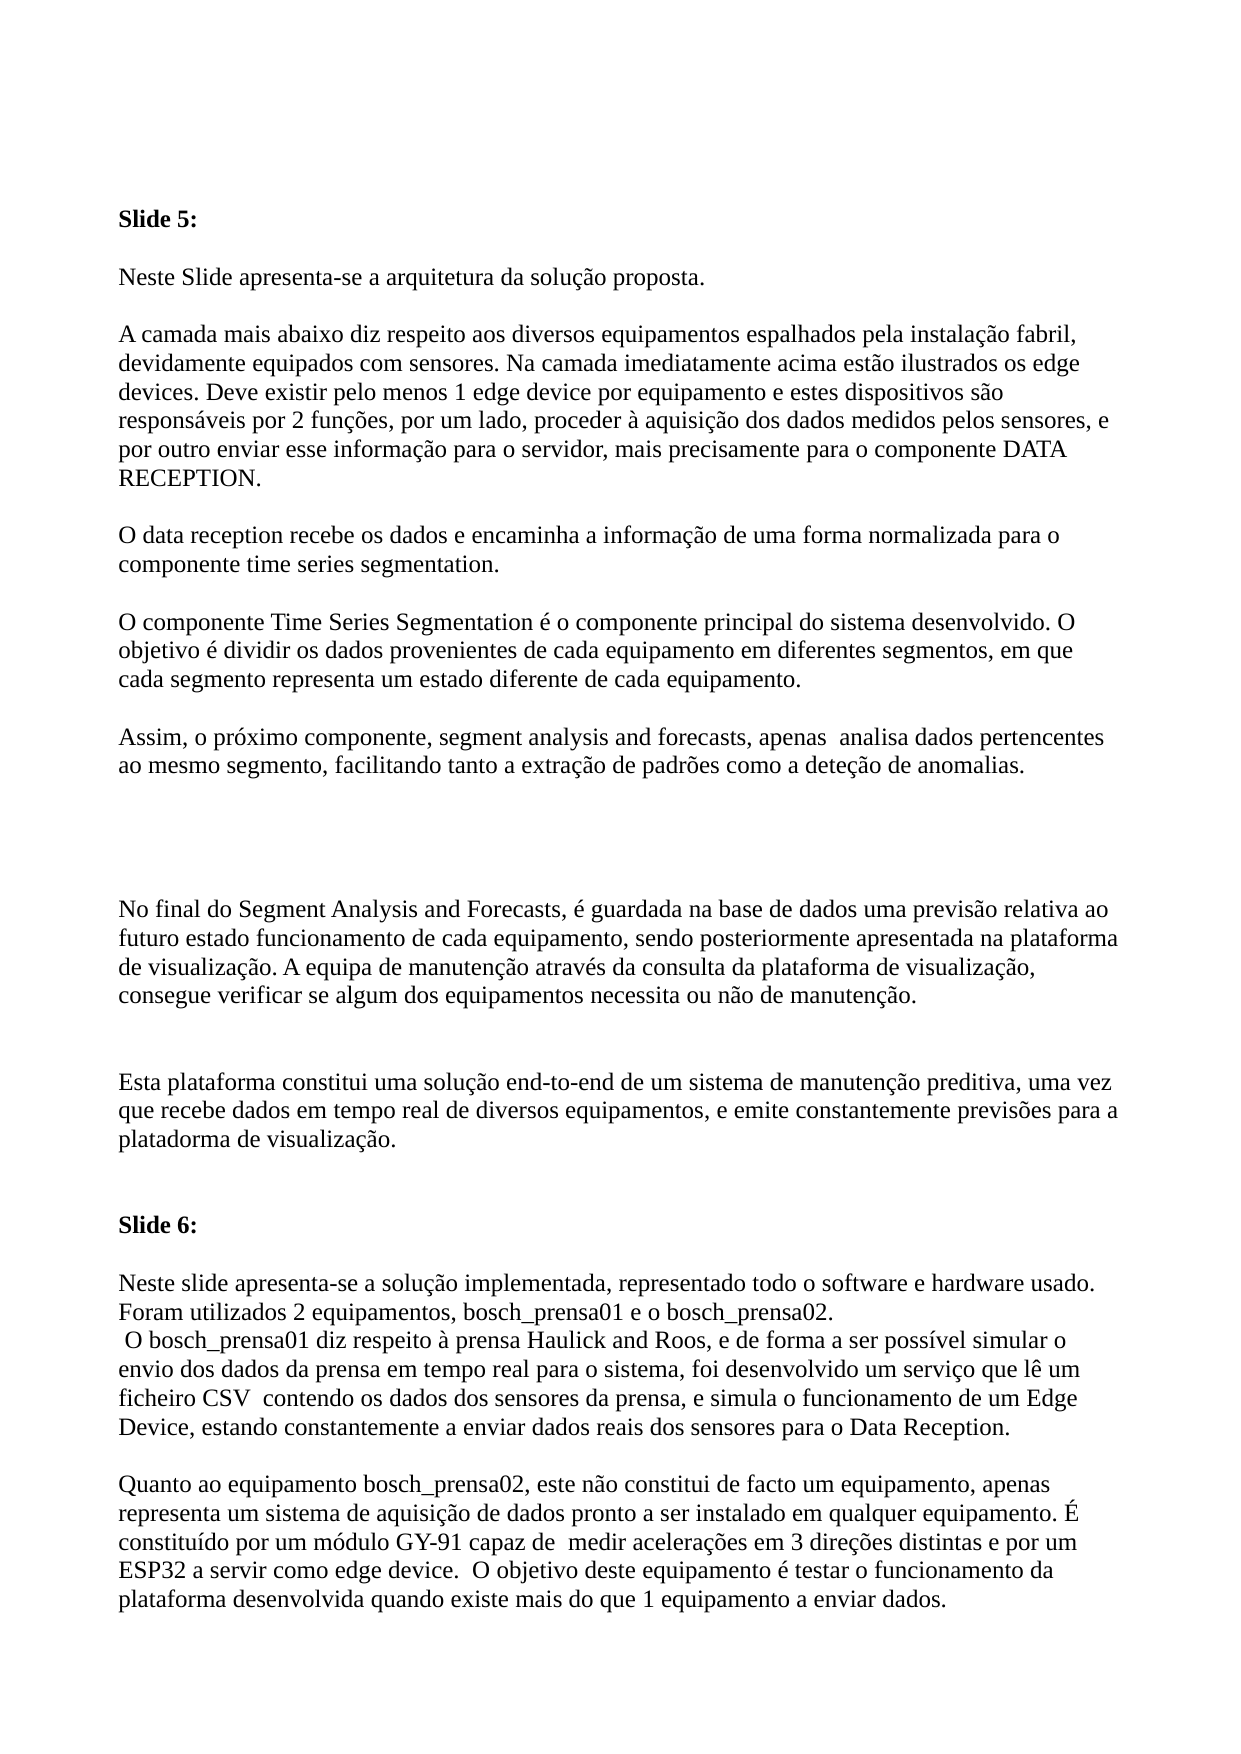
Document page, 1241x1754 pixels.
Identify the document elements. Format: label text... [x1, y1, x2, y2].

text Neste Slide apresenta-se a arquitetura da solução proposta. [118, 262, 1122, 291]
text O componente Time Series Segmentation é o componente principal do sistema desenvolvido. O objetivo é dividir os dados provenientes de cada equipamento em diferentes segmentos, em que cada segmento representa um estado diferente de cada equipamento. [118, 607, 1122, 693]
text O bosch_prensa01 diz respeito à prensa Haulick and Roos, e de forma a ser possível simular o envio dos dados da prensa em tempo real para o sistema, foi desenvolvido um serviço que lê um ficheiro CSV contendo os dados dos sensores da prensa, e simula o funcionamento de um Edge Device, estando constantemente a enviar dados reais dos sensores para o Data Reception. [118, 1326, 1122, 1441]
text Slide 5: [118, 204, 1122, 233]
text Neste slide apresenta-se a solução implementada, representado todo o software e hardware usado. Foram utilizados 2 equipamentos, bosch_prensa01 e o bosch_prensa02. [118, 1268, 1122, 1326]
text Quanto ao equipamento bosch_prensa02, este não constitui de facto um equipamento, apenas representa um sistema de aquisição de dados pronto a ser instalado em qualquer equipamento. É constituído por um módulo GY-91 capaz de medir acelerações em 3 direções distintas e por um ESP32 a servir como edge device. O objetivo deste equipamento é testar o funcionamento da plataforma desenvolvida quando existe mais do que 1 equipamento a enviar dados. [118, 1469, 1122, 1613]
text Esta plataforma constitui uma solução end-to-end de um sistema de manutenção preditiva, uma vez que recebe dados em tempo real de diversos equipamentos, e emite constantemente previsões para a platadorma de visualização. [118, 1067, 1122, 1153]
text Slide 6: [118, 1211, 1122, 1239]
text O data reception recebe os dados e encaminha a informação de uma forma normalizada para o componente time series segmentation. [118, 521, 1122, 578]
text A camada mais abaixo diz respeito aos diversos equipamentos espalhados pela instalação fabril, devidamente equipados com sensores. Na camada imediatamente acima estão ilustrados os edge devices. Deve existir pelo menos 1 edge device por equipamento e estes dispositivos são responsáveis por 2 funções, por um lado, proceder à aquisição dos dados medidos pelos sensores, e por outro enviar esse informação para o servidor, mais precisamente para o componente DATA RECEPTION. [118, 319, 1122, 492]
text Assim, o próximo componente, segment analysis and forecasts, apenas analisa dados pertencentes ao mesmo segmento, facilitando tanto a extração de padrões como a deteção de anomalias. [118, 722, 1122, 779]
text No final do Segment Analysis and Forecasts, é guardada na base de dados uma previsão relativa ao futuro estado funcionamento de cada equipamento, sendo posteriormente apresentada na plataforma de visualização. A equipa de manutenção através da consulta da plataforma de visualização, consegue verificar se algum dos equipamentos necessita ou não de manutenção. [118, 894, 1122, 1009]
